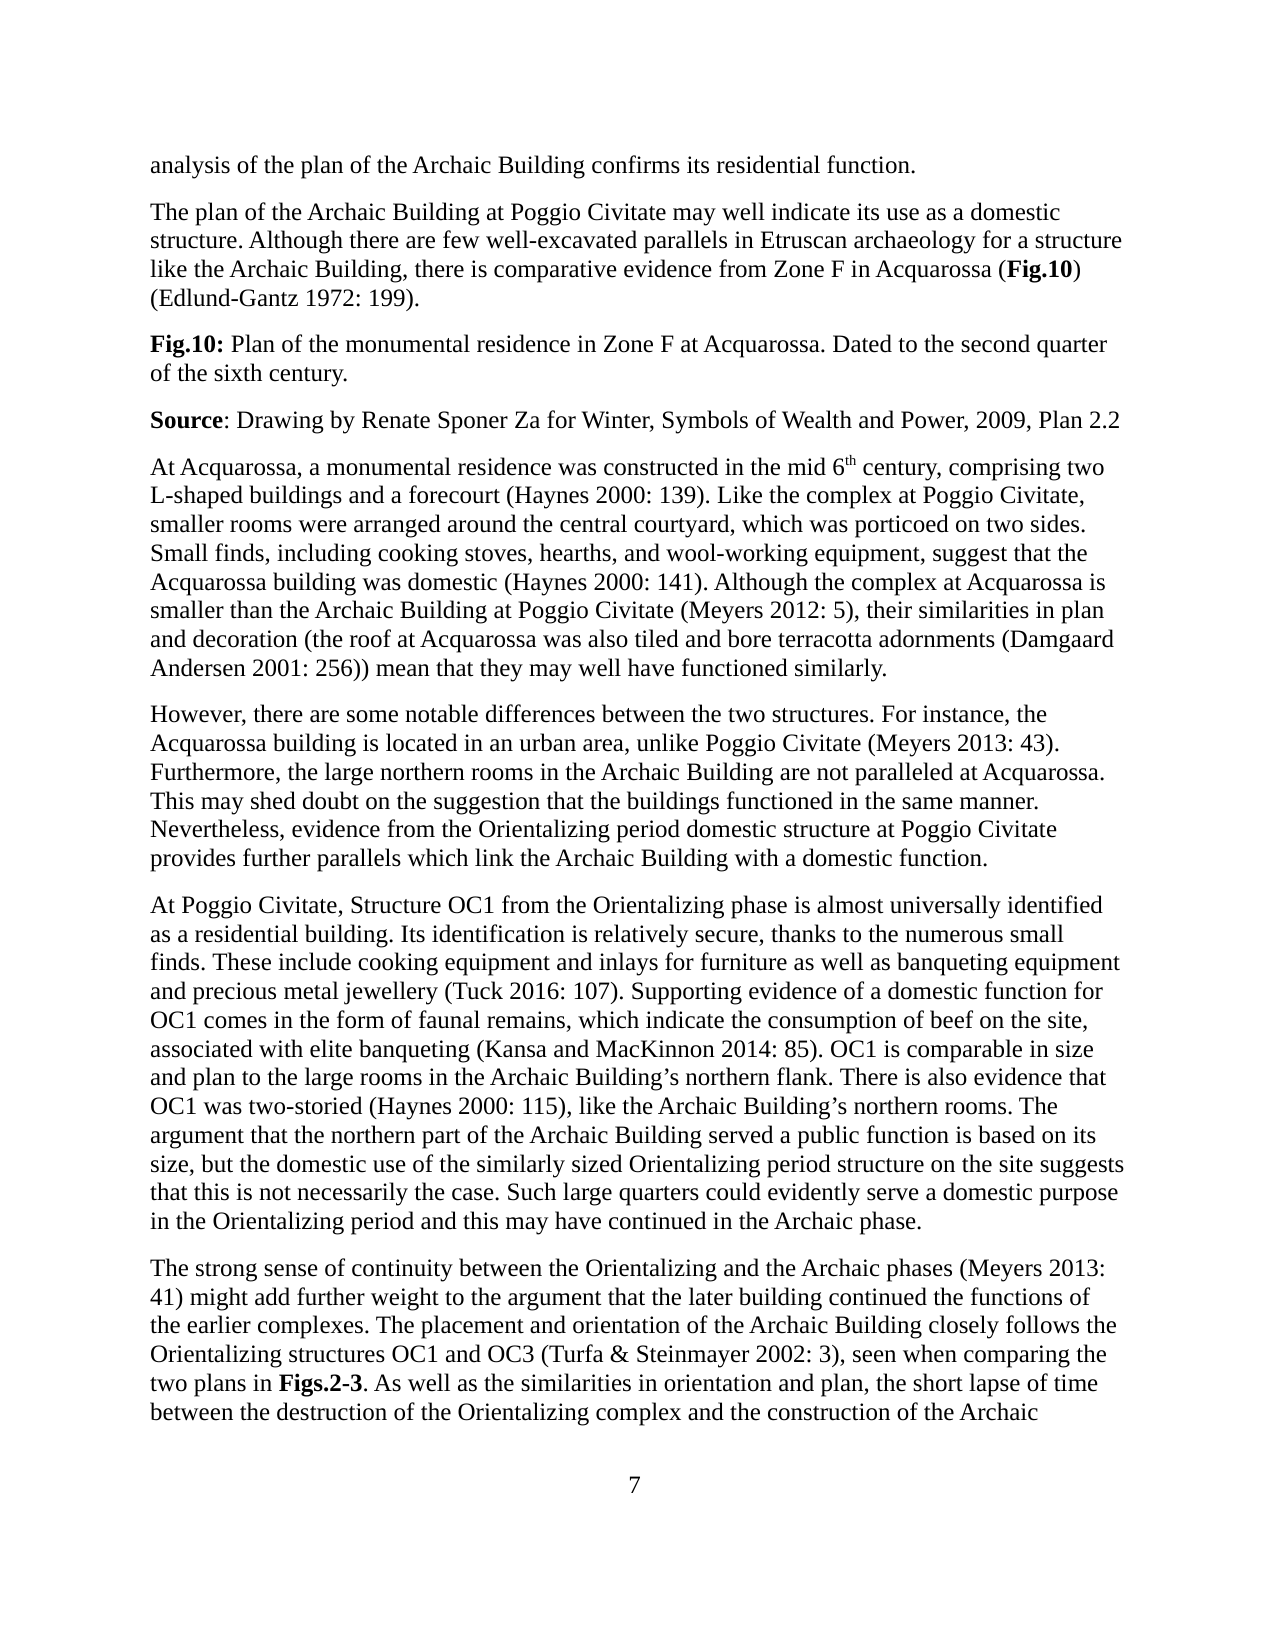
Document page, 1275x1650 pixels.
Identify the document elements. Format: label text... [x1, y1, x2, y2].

text However, there are some notable differences between the two structures. For instance, the Acquarossa building is located in an urban area, unlike Poggio Civitate (Meyers 2013: 43). Furthermore, the large northern rooms in the Archaic Building are not paralleled at Acquarossa. This may shed doubt on the suggestion that the buildings functioned in the same manner. Nevertheless, evidence from the Orientalizing period domestic structure at Poggio Civitate provides further parallels which link the Archaic Building with a domestic function. [150, 699, 1125, 872]
text Source: Drawing by Renate Sponer Za for Winter, Symbols of Wealth and Power, 2009, Plan 2.2 [150, 405, 1125, 434]
text At Poggio Civitate, Structure OC1 from the Orientalizing phase is almost universally identified as a residential building. Its identification is relatively secure, thanks to the numerous small finds. These include cooking equipment and inlays for furniture as well as banqueting equipment and precious metal jewellery (Tuck 2016: 107). Supporting evidence of a domestic function for OC1 comes in the form of faunal remains, which indicate the consumption of beef on the site, associated with elite banqueting (Kansa and MacKinnon 2014: 85). OC1 is comparable in size and plan to the large rooms in the Archaic Building’s northern flank. There is also evidence that OC1 was two-storied (Haynes 2000: 115), like the Archaic Building’s northern rooms. The argument that the northern part of the Archaic Building served a public function is based on its size, but the domestic use of the similarly sized Orientalizing period structure on the site suggests that this is not necessarily the case. Such large quarters could evidently serve a domestic purpose in the Orientalizing period and this may have continued in the Archaic phase. [150, 890, 1125, 1235]
text Fig.10: Plan of the monumental residence in Zone F at Acquarossa. Dated to the second quarter of the sixth century. [150, 329, 1125, 387]
text analysis of the plan of the Archaic Building confirms its residential function. [150, 150, 1125, 179]
text The plan of the Archaic Building at Poggio Civitate may well indicate its use as a domestic structure. Although there are few well-excavated parallels in Etruscan archaeology for a structure like the Archaic Building, there is comparative evidence from Zone F in Acquarossa (Fig.10) (Edlund-Gantz 1972: 199). [150, 197, 1125, 312]
text At Acquarossa, a monumental residence was constructed in the mid 6th century, comprising two L-shaped buildings and a forecourt (Haynes 2000: 139). Like the complex at Poggio Civitate, smaller rooms were arranged around the central courtyard, which was porticoed on two sides. Small finds, including cooking stoves, hearths, and wool-working equipment, suggest that the Acquarossa building was domestic (Haynes 2000: 141). Although the complex at Acquarossa is smaller than the Archaic Building at Poggio Civitate (Meyers 2012: 5), their similarities in plan and decoration (the roof at Acquarossa was also tiled and bore terracotta adornments (Damgaard Andersen 2001: 256)) mean that they may well have functioned similarly. [150, 452, 1125, 682]
text The strong sense of continuity between the Orientalizing and the Archaic phases (Meyers 2013: 41) might add further weight to the argument that the later building continued the functions of the earlier complexes. The placement and orientation of the Archaic Building closely follows the Orientalizing structures OC1 and OC3 (Turfa & Steinmayer 2002: 3), seen when comparing the two plans in Figs.2-3. As well as the similarities in orientation and plan, the short lapse of time between the destruction of the Orientalizing complex and the construction of the Archaic [150, 1253, 1125, 1425]
